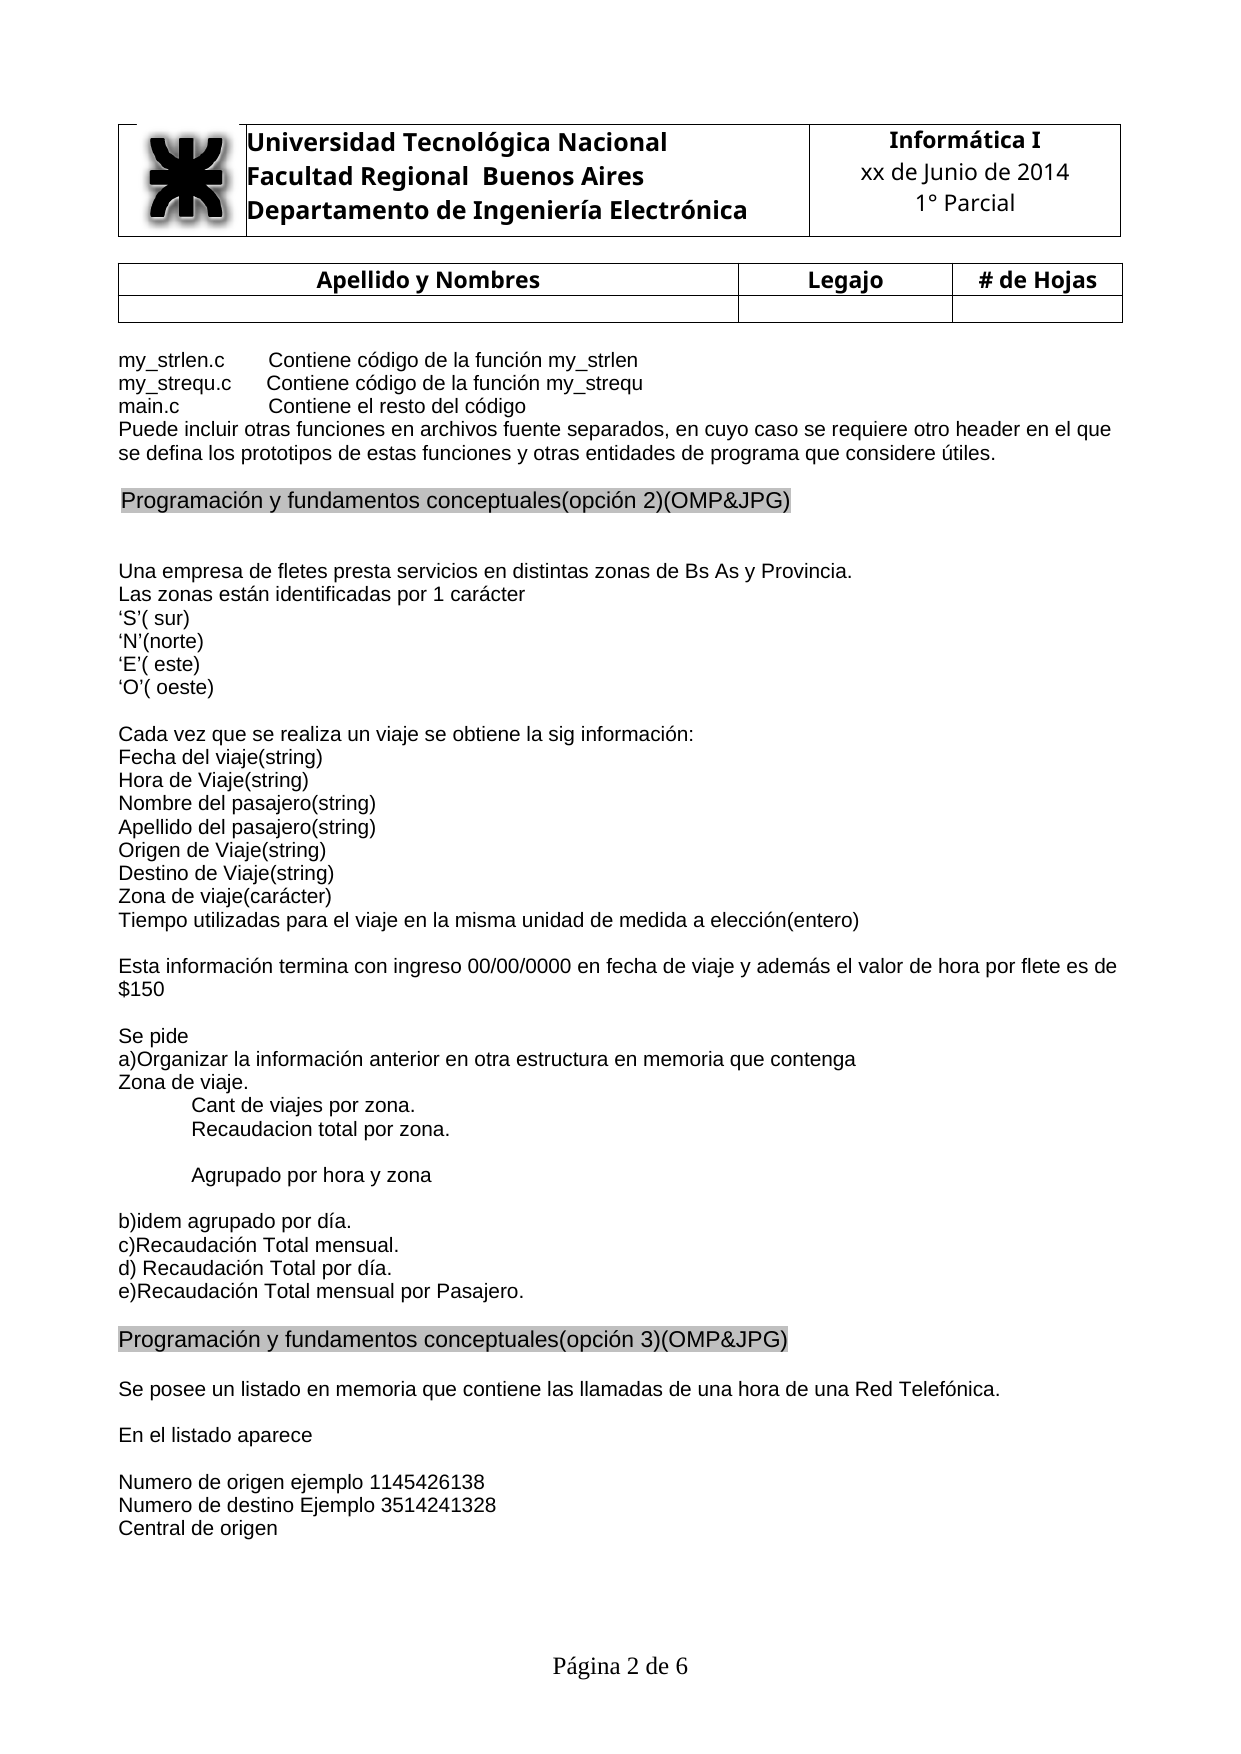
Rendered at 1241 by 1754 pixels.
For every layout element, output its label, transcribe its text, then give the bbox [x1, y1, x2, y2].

text Tiempo utilizadas para el viaje en la misma unidad de medida a elección(entero) [118, 908, 1122, 931]
text ‘N’(norte) [118, 629, 1122, 653]
text main.c Contiene el resto del código [118, 395, 1122, 418]
text Apellido del pasajero(string) [118, 815, 1122, 838]
text Central de origen [118, 1517, 1122, 1540]
text Cant de viajes por zona. [191, 1094, 1122, 1117]
text Numero de origen ejemplo 1145426138 [118, 1470, 1122, 1494]
text e)Recaudación Total mensual por Pasajero. [118, 1280, 1122, 1303]
text my_strlen.c Contiene código de la función my_strlen [118, 348, 1122, 371]
text ‘S’( sur) [118, 606, 1122, 629]
text c)Recaudación Total mensual. [118, 1233, 1122, 1257]
text Una empresa de fletes presta servicios en distintas zonas de Bs As y Provincia. [118, 560, 1122, 583]
text Las zonas están identificadas por 1 carácter [118, 583, 1122, 606]
text Destino de Viaje(string) [118, 862, 1122, 885]
text Fecha del viaje(string) [118, 746, 1122, 769]
text Programación y fundamentos conceptuales(opción 3)(OMP&JPG) [118, 1326, 1122, 1352]
text Programación y fundamentos conceptuales(opción 2)(OMP&JPG) [121, 488, 1122, 513]
text Se posee un listado en memoria que contiene las llamadas de una hora de una Red Telefónica. [118, 1377, 1122, 1401]
text Agrupado por hora y zona [191, 1164, 1122, 1187]
text Esta información termina con ingreso 00/00/0000 en fecha de viaje y además el valor de hora por flete es de $150 [118, 954, 1122, 1001]
text Hora de Viaje(string) [118, 769, 1122, 792]
text ‘O’( oeste) [118, 676, 1122, 699]
text Recaudacion total por zona. [191, 1117, 1122, 1140]
text Cada vez que se realiza un viaje se obtiene la sig información: [118, 722, 1122, 746]
text b)idem agrupado por día. [118, 1210, 1122, 1233]
text Zona de viaje. [118, 1071, 1122, 1094]
text a)Organizar la información anterior en otra estructura en memoria que contenga [118, 1047, 1122, 1071]
text my_strequ.c Contiene código de la función my_strequ [118, 371, 1122, 395]
text ‘E’( este) [118, 653, 1122, 676]
text Numero de destino Ejemplo 3514241328 [118, 1494, 1122, 1517]
text Zona de viaje(carácter) [118, 885, 1122, 908]
text d) Recaudación Total por día. [118, 1257, 1122, 1280]
text Puede incluir otras funciones en archivos fuente separados, en cuyo caso se requiere otro header en el que se defina los prototipos de estas funciones y otras entidades de programa que considere útiles. [118, 418, 1122, 464]
picture [136, 124, 240, 236]
text En el listado aparece [118, 1424, 1122, 1447]
text Nombre del pasajero(string) [118, 792, 1122, 815]
text Se pide [118, 1024, 1122, 1047]
text Origen de Viaje(string) [118, 838, 1122, 862]
